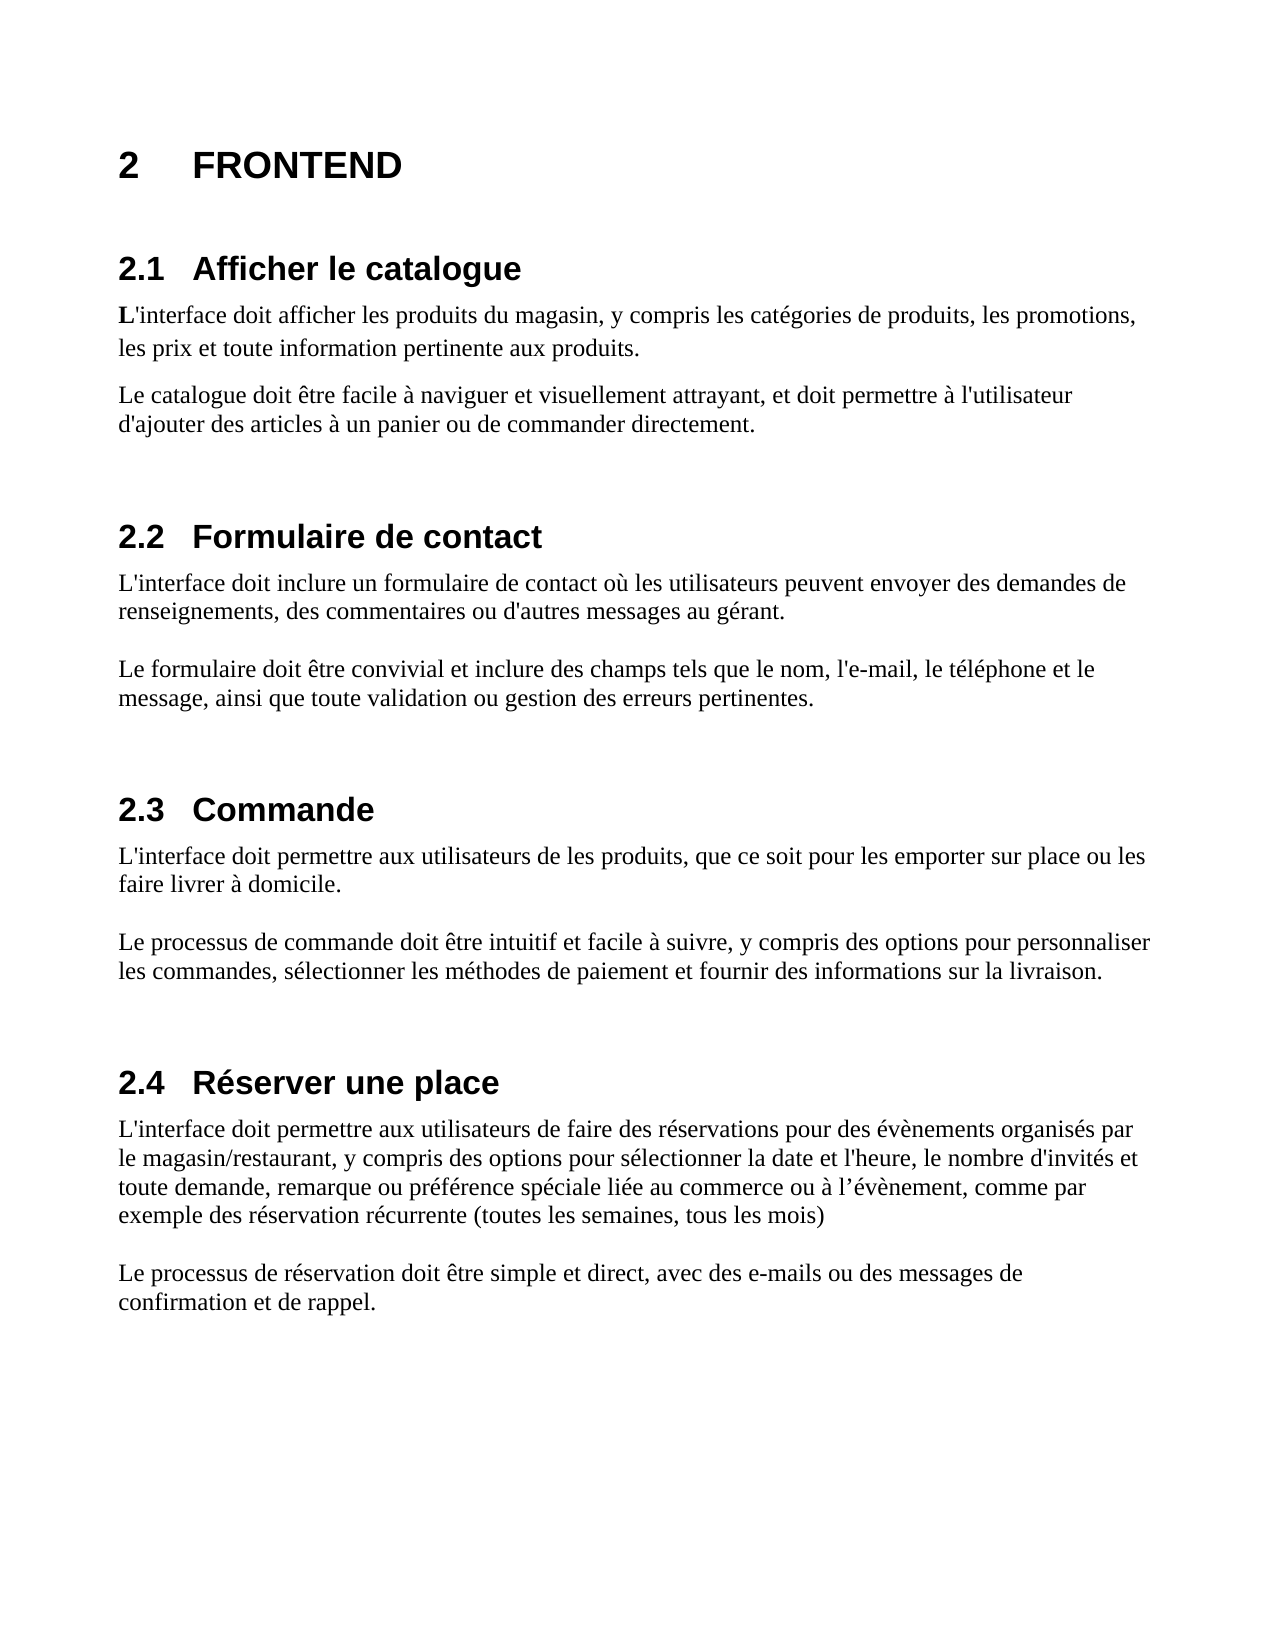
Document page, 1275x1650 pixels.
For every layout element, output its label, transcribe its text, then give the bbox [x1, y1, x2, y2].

text L'interface doit permettre aux utilisateurs de les produits, que ce soit pour les emporter sur place ou les faire livrer à domicile. [118, 841, 1157, 898]
subtitle FRONTEND [118, 143, 1157, 187]
subtitle Afficher le catalogue [118, 249, 1157, 287]
text Le processus de commande doit être intuitif et facile à suivre, y compris des options pour personnaliser les commandes, sélectionner les méthodes de paiement et fournir des informations sur la livraison. [118, 927, 1157, 984]
text L'interface doit inclure un formulaire de contact où les utilisateurs peuvent envoyer des demandes de renseignements, des commentaires ou d'autres messages au gérant. [118, 568, 1157, 625]
subtitle Commande [118, 790, 1157, 828]
subtitle Réserver une place [118, 1063, 1157, 1102]
text Le catalogue doit être facile à naviguer et visuellement attrayant, et doit permettre à l'utilisateur d'ajouter des articles à un panier ou de commander directement. [118, 381, 1157, 438]
subtitle Formulaire de contact [118, 516, 1157, 555]
text Le processus de réservation doit être simple et direct, avec des e-mails ou des messages de confirmation et de rappel. [118, 1258, 1157, 1315]
text L'interface doit afficher les produits du magasin, y compris les catégories de produits, les promotions, les prix et toute information pertinente aux produits. [118, 300, 1157, 362]
text Le formulaire doit être convivial et inclure des champs tels que le nom, l'e-mail, le téléphone et le message, ainsi que toute validation ou gestion des erreurs pertinentes. [118, 654, 1157, 711]
text L'interface doit permettre aux utilisateurs de faire des réservations pour des évènements organisés par le magasin/restaurant, y compris des options pour sélectionner la date et l'heure, le nombre d'invités et toute demande, remarque ou préférence spéciale liée au commerce ou à l’évènement, comme par exemple des réservation récurrente (toutes les semaines, tous les mois) [118, 1114, 1157, 1229]
